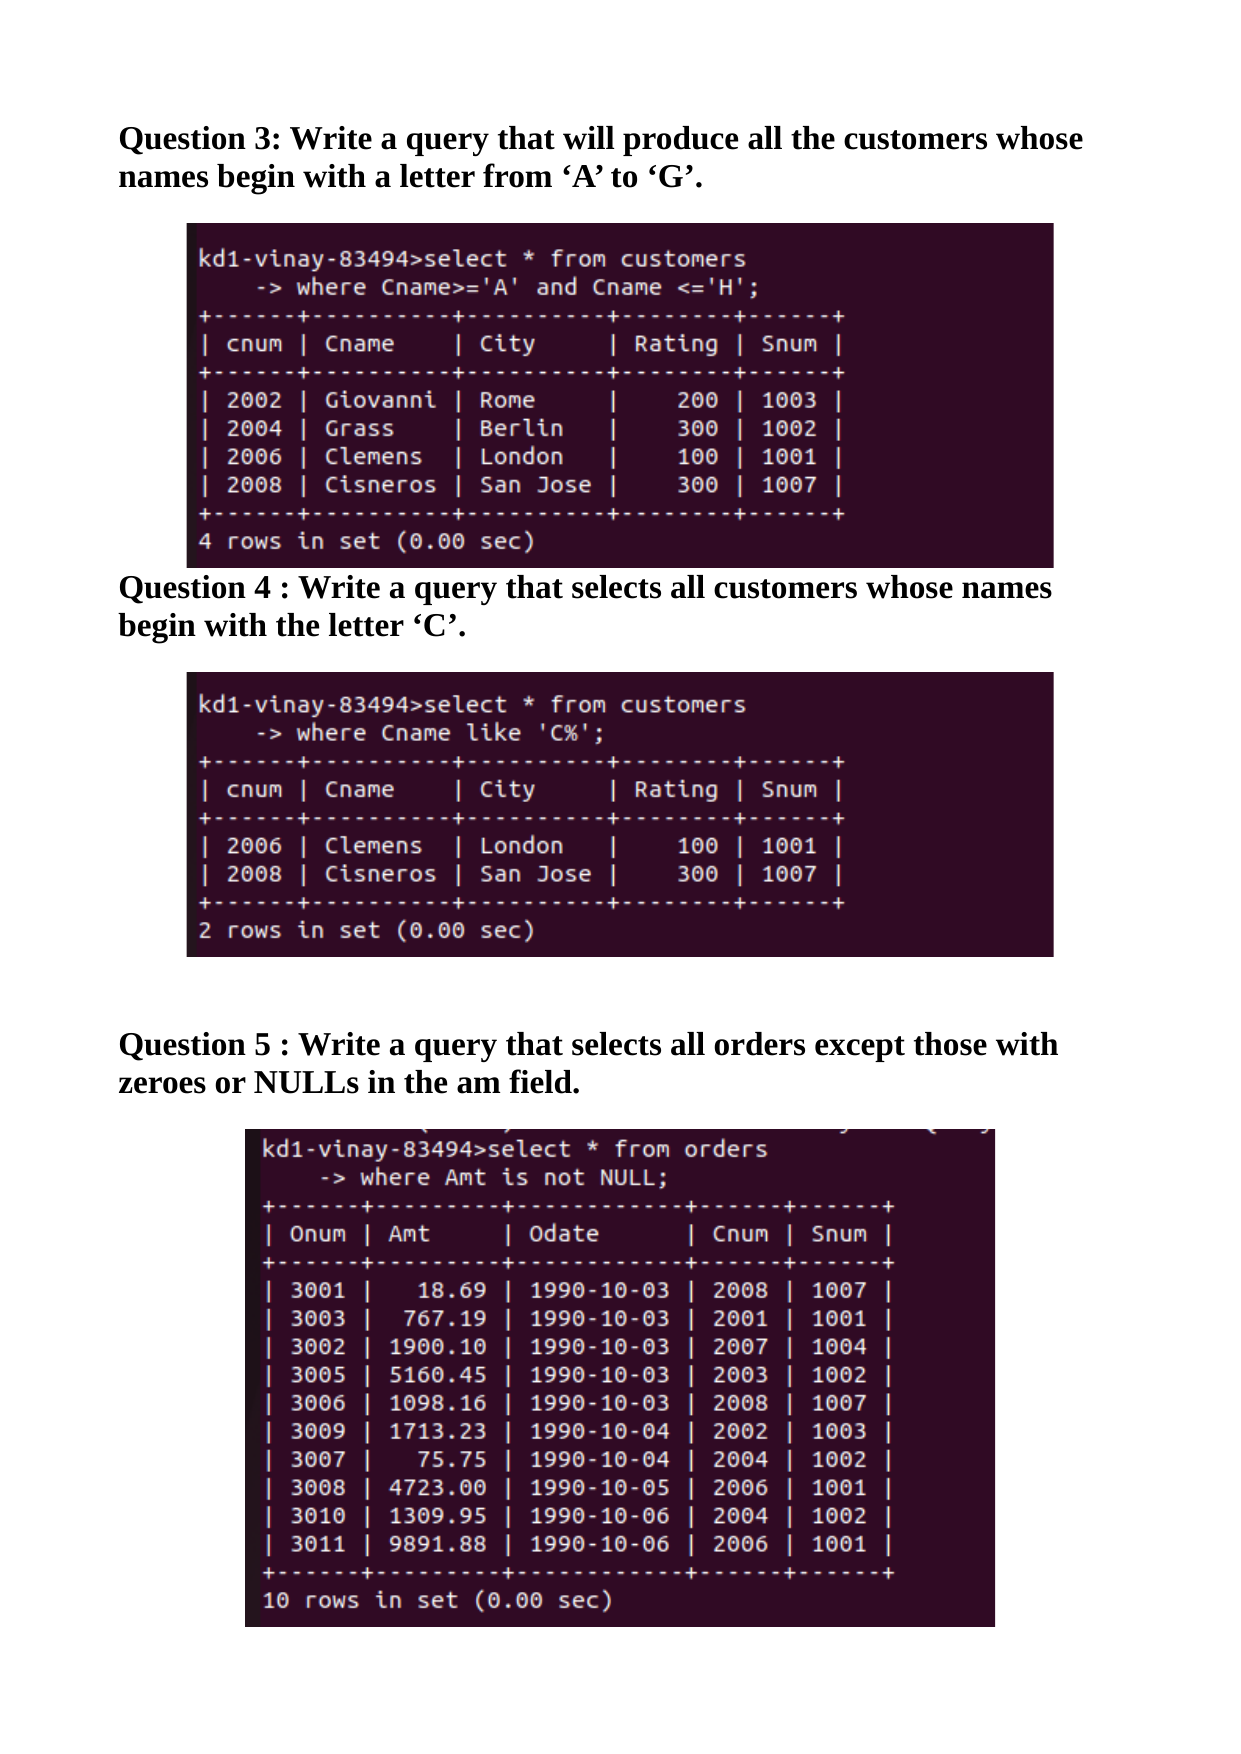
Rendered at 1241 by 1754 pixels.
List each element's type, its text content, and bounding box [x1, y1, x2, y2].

text Question 3: Write a query that will produce all the customers whose names begin with a letter from ‘A’ to ‘G’. [118, 118, 1122, 195]
picture [186, 672, 1054, 957]
picture [245, 1129, 995, 1627]
text Question 5 : Write a query that selects all orders except those with zeroes or NULLs in the am field. [118, 1024, 1122, 1101]
text Question 4 : Write a query that selects all customers whose names begin with the letter ‘C’. [118, 223, 1122, 644]
picture [186, 223, 1054, 568]
